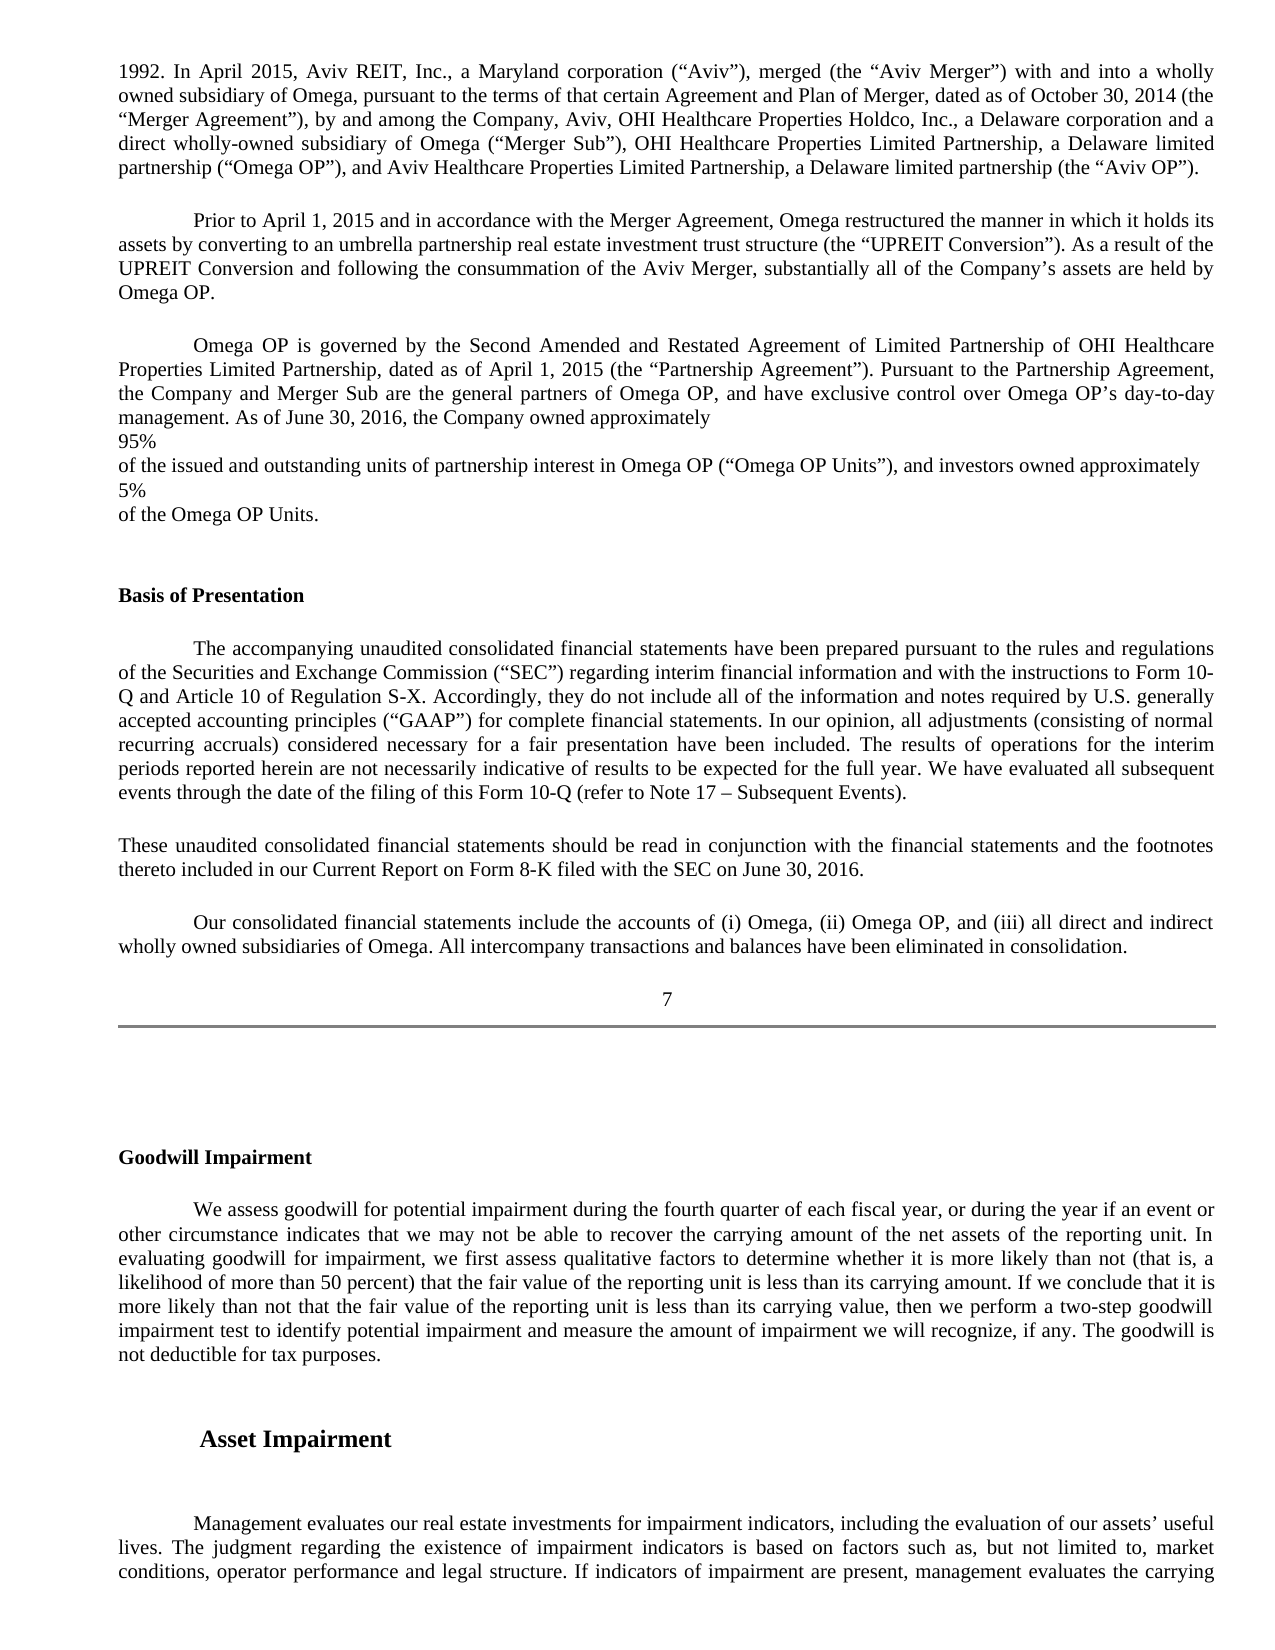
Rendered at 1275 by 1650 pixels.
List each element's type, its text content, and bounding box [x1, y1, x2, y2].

text 7 [118, 987, 1216, 1011]
text Goodwill Impairment [118, 1144, 1216, 1169]
text Our consolidated financial statements include the accounts of (i) Omega, (ii) Omega OP, and (iii) all direct and indirect wholly owned subsidiaries of Omega. All intercompany transactions and balances have been eliminated in consolidation. [118, 910, 1216, 958]
text Omega OP is governed by the Second Amended and Restated Agreement of Limited Partnership of OHI Healthcare Properties Limited Partnership, dated as of April 1, 2015 (the “Partnership Agreement”). Pursuant to the Partnership Agreement, the Company and Merger Sub are the general partners of Omega OP, and have exclusive control over Omega OP’s day-to-day management. As of June 30, 2016, the Company owned approximately [118, 333, 1216, 429]
text We assess goodwill for potential impairment during the fourth quarter of each fiscal year, or during the year if an event or other circumstance indicates that we may not be able to recover the carrying amount of the net assets of the reporting unit. In evaluating goodwill for impairment, we first assess qualitative factors to determine whether it is more likely than not (that is, a likelihood of more than 50 percent) that the fair value of the reporting unit is less than its carrying amount. If we conclude that it is more likely than not that the fair value of the reporting unit is less than its carrying value, then we perform a two-step goodwill impairment test to identify potential impairment and measure the amount of impairment we will recognize, if any. The goodwill is not deductible for tax purposes. [118, 1197, 1216, 1366]
text 95% [118, 429, 1216, 453]
text Basis of Presentation [118, 583, 1216, 607]
text Prior to April 1, 2015 and in accordance with the Merger Agreement, Omega restructured the manner in which it holds its assets by converting to an umbrella partnership real estate investment trust structure (the “UPREIT Conversion”). As a result of the UPREIT Conversion and following the consummation of the Aviv Merger, substantially all of the Company’s assets are held by Omega OP. [118, 208, 1216, 304]
text 5% [118, 477, 1216, 502]
text of the Omega OP Units. [118, 502, 1216, 526]
text The accompanying unaudited consolidated financial statements have been prepared pursuant to the rules and regulations of the Securities and Exchange Commission (“SEC”) regarding interim financial information and with the instructions to Form 10-Q and Article 10 of Regulation S-X. Accordingly, they do not include all of the information and notes required by U.S. generally accepted accounting principles (“GAAP”) for complete financial statements. In our opinion, all adjustments (consisting of normal recurring accruals) considered necessary for a fair presentation have been included. The results of operations for the interim periods reported herein are not necessarily indicative of results to be expected for the full year. We have evaluated all subsequent events through the date of the filing of this Form 10-Q (refer to Note 17 – Subsequent Events). [118, 636, 1216, 804]
text of the issued and outstanding units of partnership interest in Omega OP (“Omega OP Units”), and investors owned approximately [118, 453, 1216, 477]
text Asset Impairment [118, 1424, 1216, 1453]
text These unaudited consolidated financial statements should be read in conjunction with the financial statements and the footnotes thereto included in our Current Report on Form 8-K filed with the SEC on June 30, 2016. [118, 833, 1216, 881]
text Management evaluates our real estate investments for impairment indicators, including the evaluation of our assets’ useful lives. The judgment regarding the existence of impairment indicators is based on factors such as, but not limited to, market conditions, operator performance and legal structure. If indicators of impairment are present, management evaluates the carrying [118, 1511, 1216, 1583]
text 1992. In April 2015, Aviv REIT, Inc., a Maryland corporation (“Aviv”), merged (the “Aviv Merger”) with and into a wholly owned subsidiary of Omega, pursuant to the terms of that certain Agreement and Plan of Merger, dated as of October 30, 2014 (the “Merger Agreement”), by and among the Company, Aviv, OHI Healthcare Properties Holdco, Inc., a Delaware corporation and a direct wholly-owned subsidiary of Omega (“Merger Sub”), OHI Healthcare Properties Limited Partnership, a Delaware limited partnership (“Omega OP”), and Aviv Healthcare Properties Limited Partnership, a Delaware limited partnership (the “Aviv OP”). [118, 59, 1216, 179]
